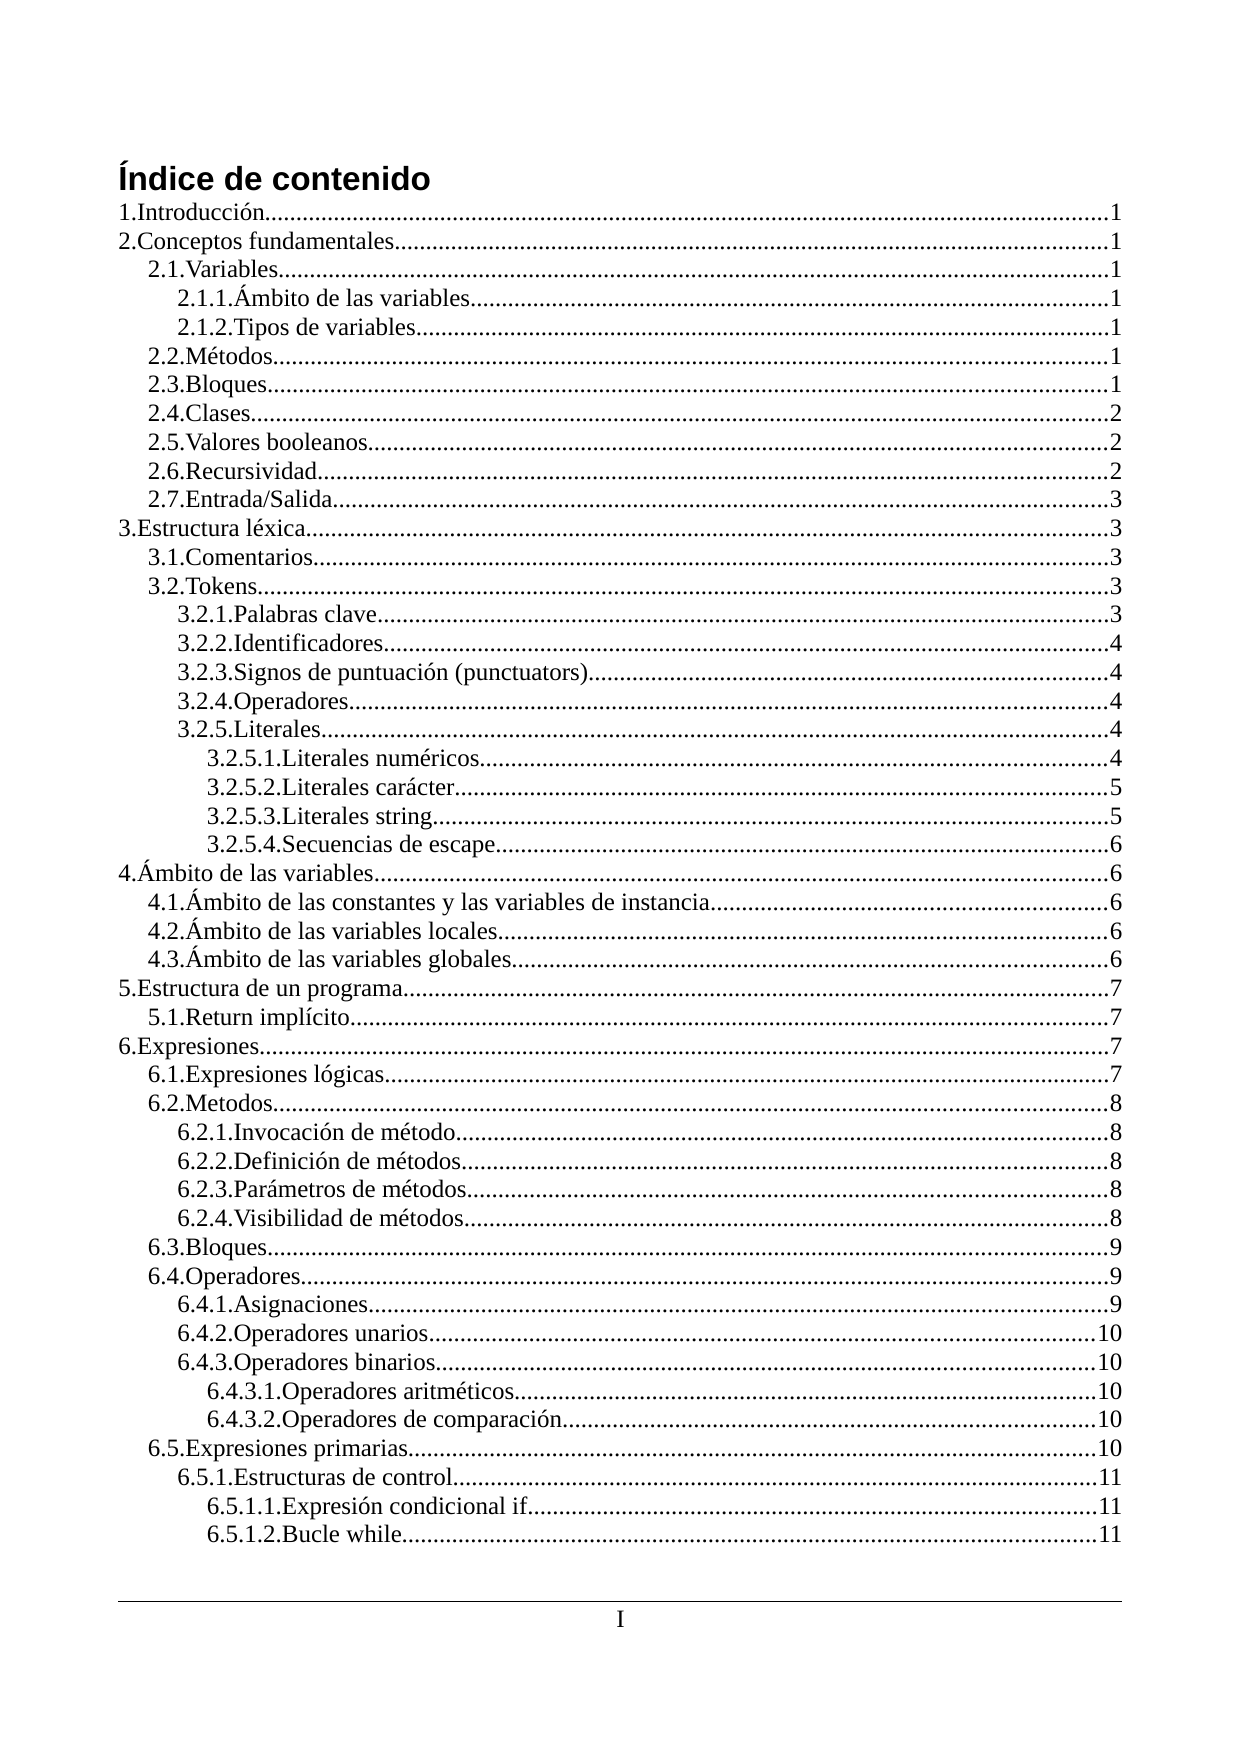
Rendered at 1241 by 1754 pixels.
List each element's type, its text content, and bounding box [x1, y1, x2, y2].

text 6.2.3.Parámetros de métodos 8 [177, 1174, 1122, 1203]
text 6.4.3.1.Operadores aritméticos 10 [207, 1376, 1122, 1404]
text 2.1.Variables 1 [148, 254, 1122, 283]
text 2.3.Bloques 1 [148, 369, 1122, 398]
text 1.Introducción 1 [118, 197, 1122, 226]
text 6.2.1.Invocación de método 8 [177, 1117, 1122, 1146]
text 6.2.4.Visibilidad de métodos 8 [177, 1203, 1122, 1232]
text 3.2.1.Palabras clave 3 [177, 599, 1122, 628]
text 5.1.Return implícito 7 [148, 1002, 1122, 1031]
text 3.2.Tokens 3 [148, 571, 1122, 599]
text 6.Expresiones 7 [118, 1031, 1122, 1059]
text 2.4.Clases 2 [148, 398, 1122, 427]
text 3.2.5.4.Secuencias de escape 6 [207, 829, 1122, 858]
text 2.7.Entrada/Salida 3 [148, 484, 1122, 513]
text 6.4.3.2.Operadores de comparación 10 [207, 1404, 1122, 1433]
text 2.1.2.Tipos de variables 1 [177, 312, 1122, 341]
text 3.2.5.3.Literales string 5 [207, 801, 1122, 829]
text 2.1.1.Ámbito de las variables 1 [177, 283, 1122, 312]
text 3.1.Comentarios 3 [148, 542, 1122, 571]
text 6.4.3.Operadores binarios 10 [177, 1347, 1122, 1376]
text 6.3.Bloques 9 [148, 1232, 1122, 1261]
text 3.2.2.Identificadores 4 [177, 628, 1122, 657]
text 3.2.5.2.Literales carácter 5 [207, 772, 1122, 801]
text 6.4.Operadores 9 [148, 1261, 1122, 1289]
text 4.3.Ámbito de las variables globales 6 [148, 944, 1122, 973]
text 2.Conceptos fundamentales 1 [118, 226, 1122, 254]
text 6.4.2.Operadores unarios 10 [177, 1318, 1122, 1347]
text 2.2.Métodos 1 [148, 341, 1122, 369]
text 3.2.4.Operadores 4 [177, 686, 1122, 714]
text 2.5.Valores booleanos 2 [148, 427, 1122, 456]
text 6.2.2.Definición de métodos 8 [177, 1146, 1122, 1174]
text 3.2.5.Literales 4 [177, 714, 1122, 743]
text 4.2.Ámbito de las variables locales 6 [148, 916, 1122, 944]
text 6.1.Expresiones lógicas 7 [148, 1059, 1122, 1088]
text 2.6.Recursividad 2 [148, 456, 1122, 484]
text 4.Ámbito de las variables 6 [118, 858, 1122, 887]
text 6.5.1.1.Expresión condicional if 11 [207, 1491, 1122, 1519]
text 3.2.5.1.Literales numéricos 4 [207, 743, 1122, 772]
text 4.1.Ámbito de las constantes y las variables de instancia 6 [148, 887, 1122, 916]
text 6.5.1.2.Bucle while 11 [207, 1519, 1122, 1548]
subtitle Índice de contenido [118, 159, 1122, 197]
text 6.5.1.Estructuras de control 11 [177, 1462, 1122, 1491]
text 3.2.3.Signos de puntuación (punctuators) 4 [177, 657, 1122, 686]
text 6.2.Metodos 8 [148, 1088, 1122, 1117]
text 3.Estructura léxica 3 [118, 513, 1122, 542]
text 6.4.1.Asignaciones 9 [177, 1289, 1122, 1318]
text 6.5.Expresiones primarias 10 [148, 1433, 1122, 1462]
text 5.Estructura de un programa 7 [118, 973, 1122, 1002]
